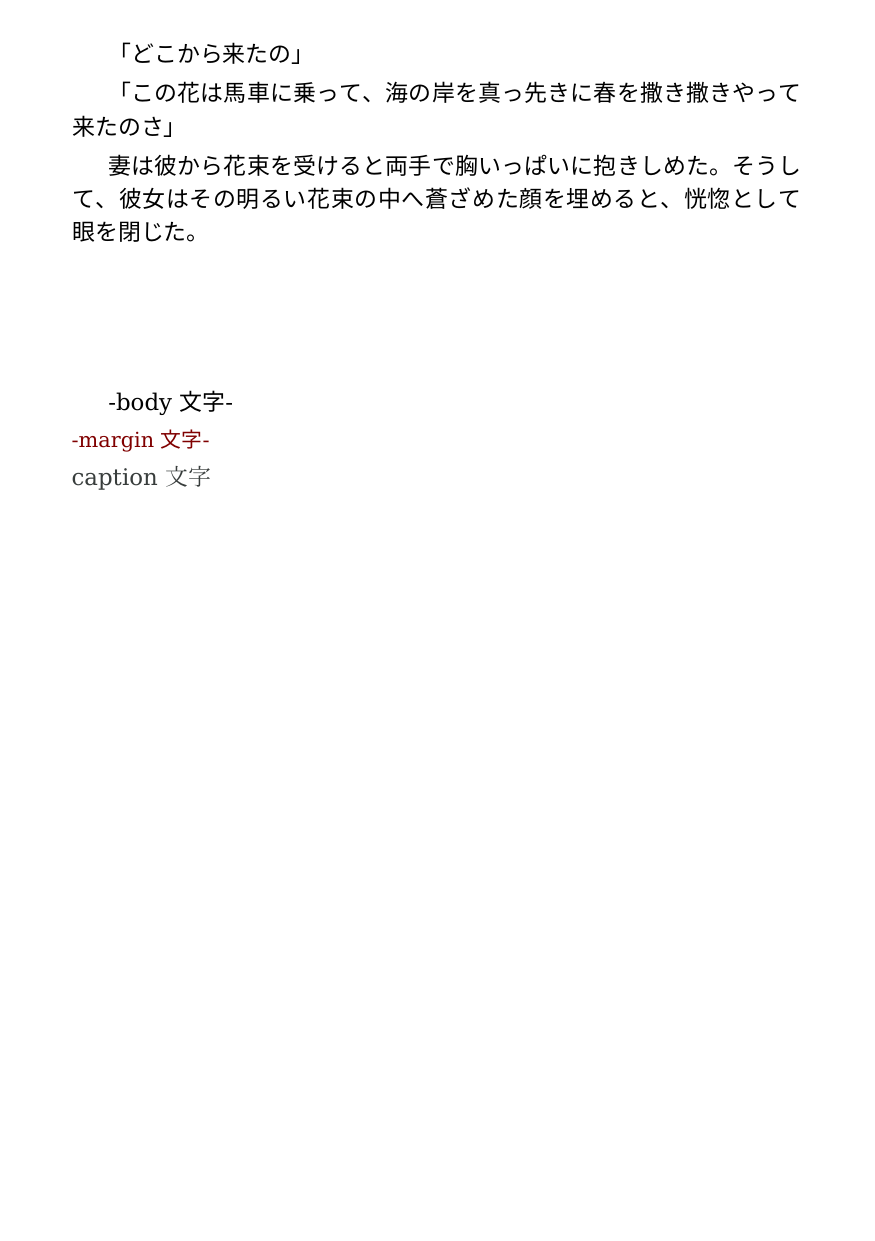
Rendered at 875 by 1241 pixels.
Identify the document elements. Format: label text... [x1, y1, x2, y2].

text 「この花は馬車に乗って、海の岸を真っ先きに春を撒き撒きやって来たのさ」 [72, 75, 802, 142]
text -margin 文字- [71, 423, 803, 453]
text 「どこから来たの」 [72, 36, 802, 69]
text 妻は彼から花束を受けると両手で胸いっぱいに抱きしめた。そうして、彼女はその明るい花束の中へ蒼ざめた顔を埋めると、恍惚として眼を閉じた。 [72, 148, 802, 247]
text caption 文字 [71, 459, 803, 492]
text -body 文字- [72, 384, 802, 417]
